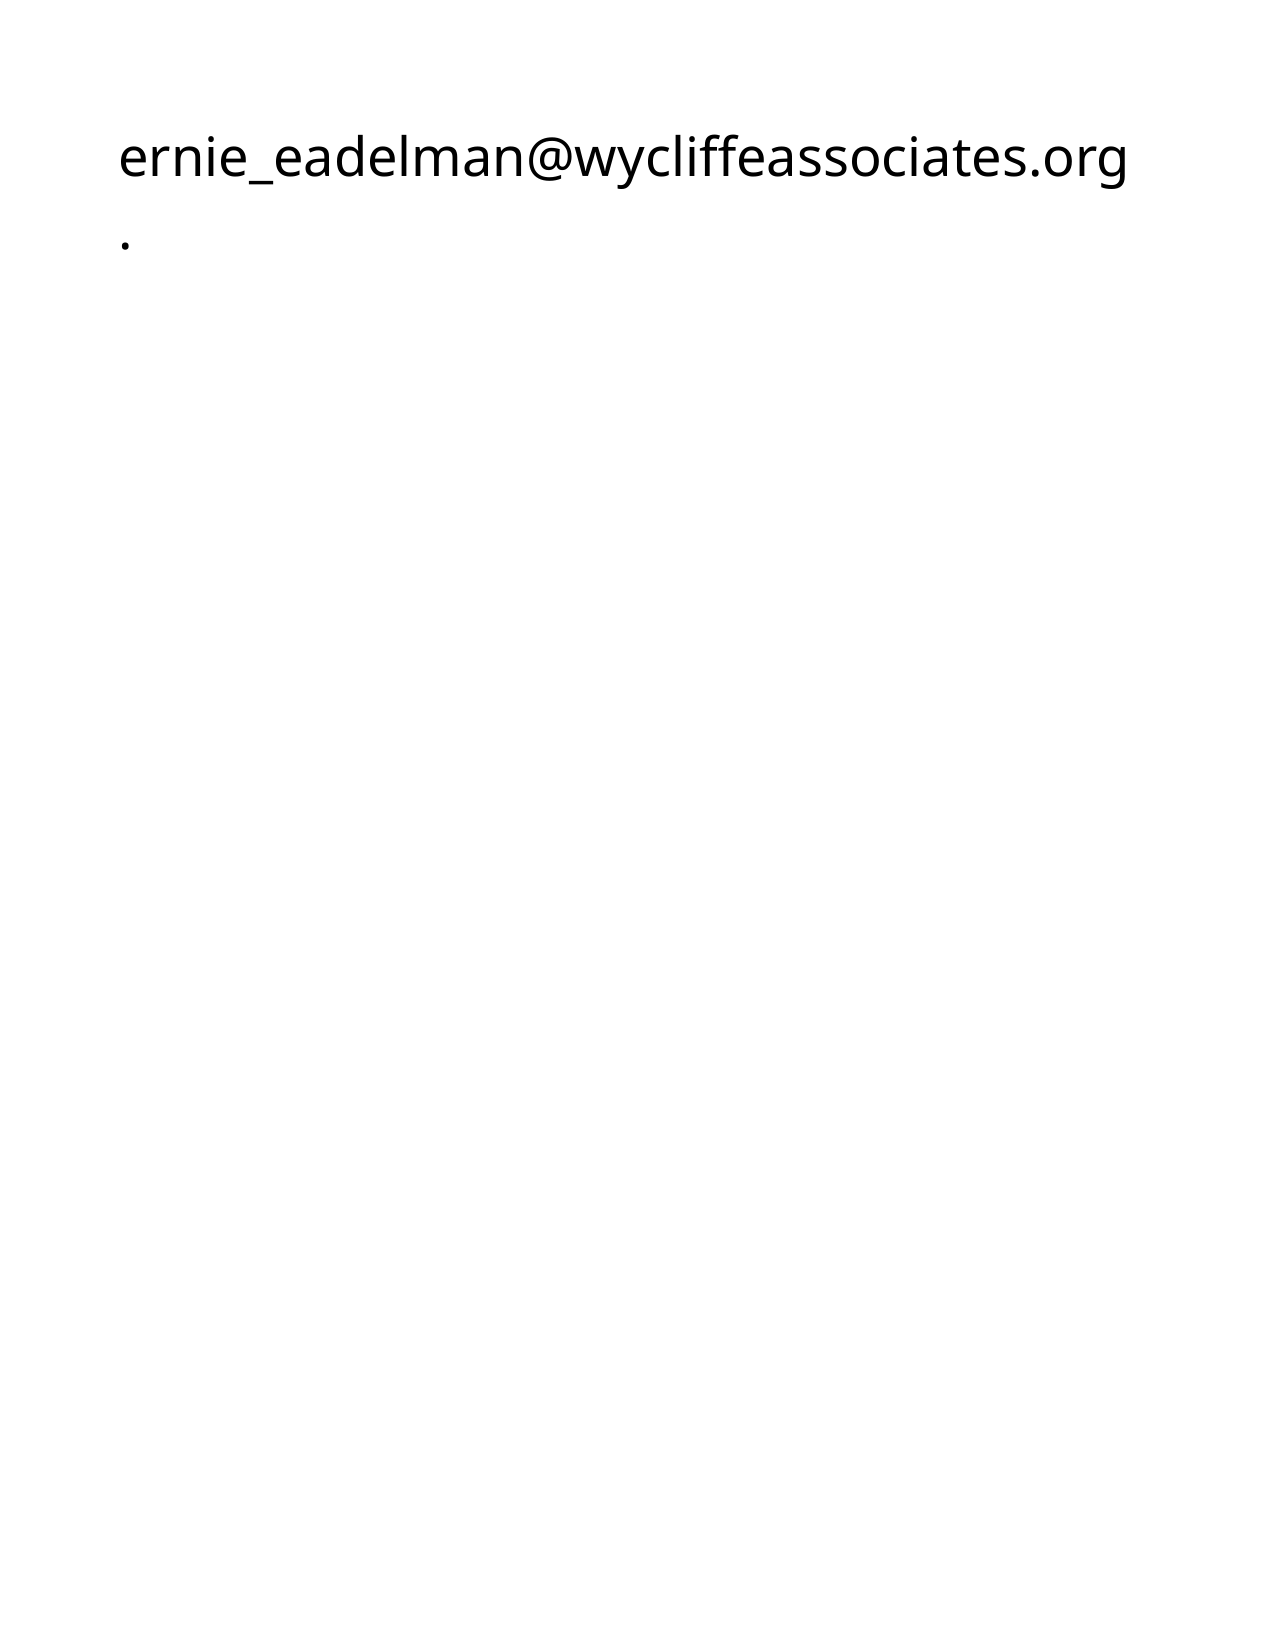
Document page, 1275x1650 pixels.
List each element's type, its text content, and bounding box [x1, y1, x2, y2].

text ernie_eadelman@wycliffeassociates.org . [118, 118, 1157, 266]
